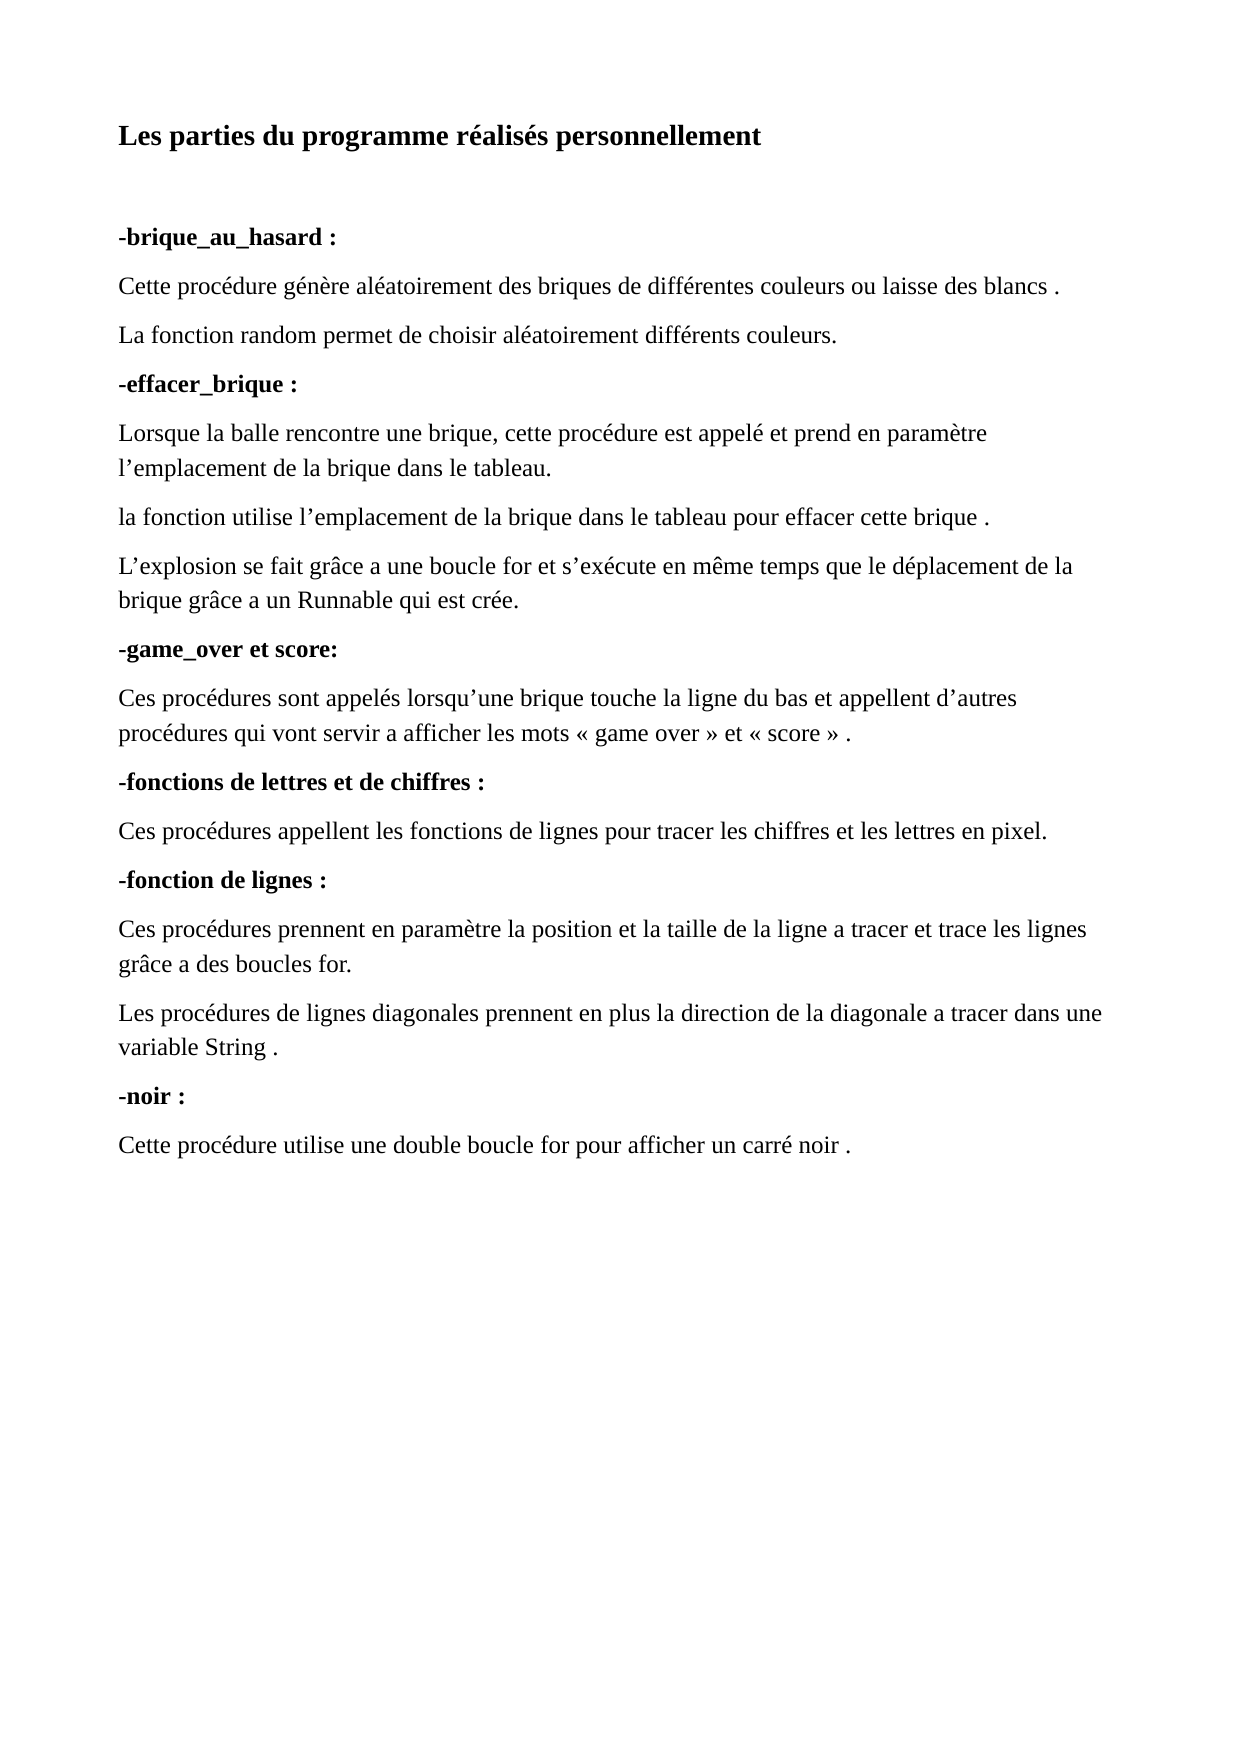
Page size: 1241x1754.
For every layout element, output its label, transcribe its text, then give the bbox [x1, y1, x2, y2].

text -noir : [118, 1081, 1122, 1110]
text L’explosion se fait grâce a une boucle for et s’exécute en même temps que le déplacement de la brique grâce a un Runnable qui est crée. [118, 551, 1122, 614]
text La fonction random permet de choisir aléatoirement différents couleurs. [118, 320, 1122, 349]
text -brique_au_hasard : [118, 222, 1122, 251]
text -effacer_brique : [118, 369, 1122, 398]
text Cette procédure génère aléatoirement des briques de différentes couleurs ou laisse des blancs . [118, 271, 1122, 300]
text la fonction utilise l’emplacement de la brique dans le tableau pour effacer cette brique . [118, 502, 1122, 531]
text Les parties du programme réalisés personnellement [118, 118, 1122, 152]
text Les procédures de lignes diagonales prennent en plus la direction de la diagonale a tracer dans une variable String . [118, 998, 1122, 1061]
text Ces procédures appellent les fonctions de lignes pour tracer les chiffres et les lettres en pixel. [118, 816, 1122, 845]
text Lorsque la balle rencontre une brique, cette procédure est appelé et prend en paramètre l’emplacement de la brique dans le tableau. [118, 418, 1122, 481]
text Cette procédure utilise une double boucle for pour afficher un carré noir . [118, 1130, 1122, 1159]
text -game_over et score: [118, 634, 1122, 663]
text Ces procédures sont appelés lorsqu’une brique touche la ligne du bas et appellent d’autres procédures qui vont servir a afficher les mots « game over » et « score » . [118, 683, 1122, 747]
text -fonctions de lettres et de chiffres : [118, 767, 1122, 796]
text -fonction de lignes : [118, 865, 1122, 894]
text Ces procédures prennent en paramètre la position et la taille de la ligne a tracer et trace les lignes grâce a des boucles for. [118, 914, 1122, 977]
